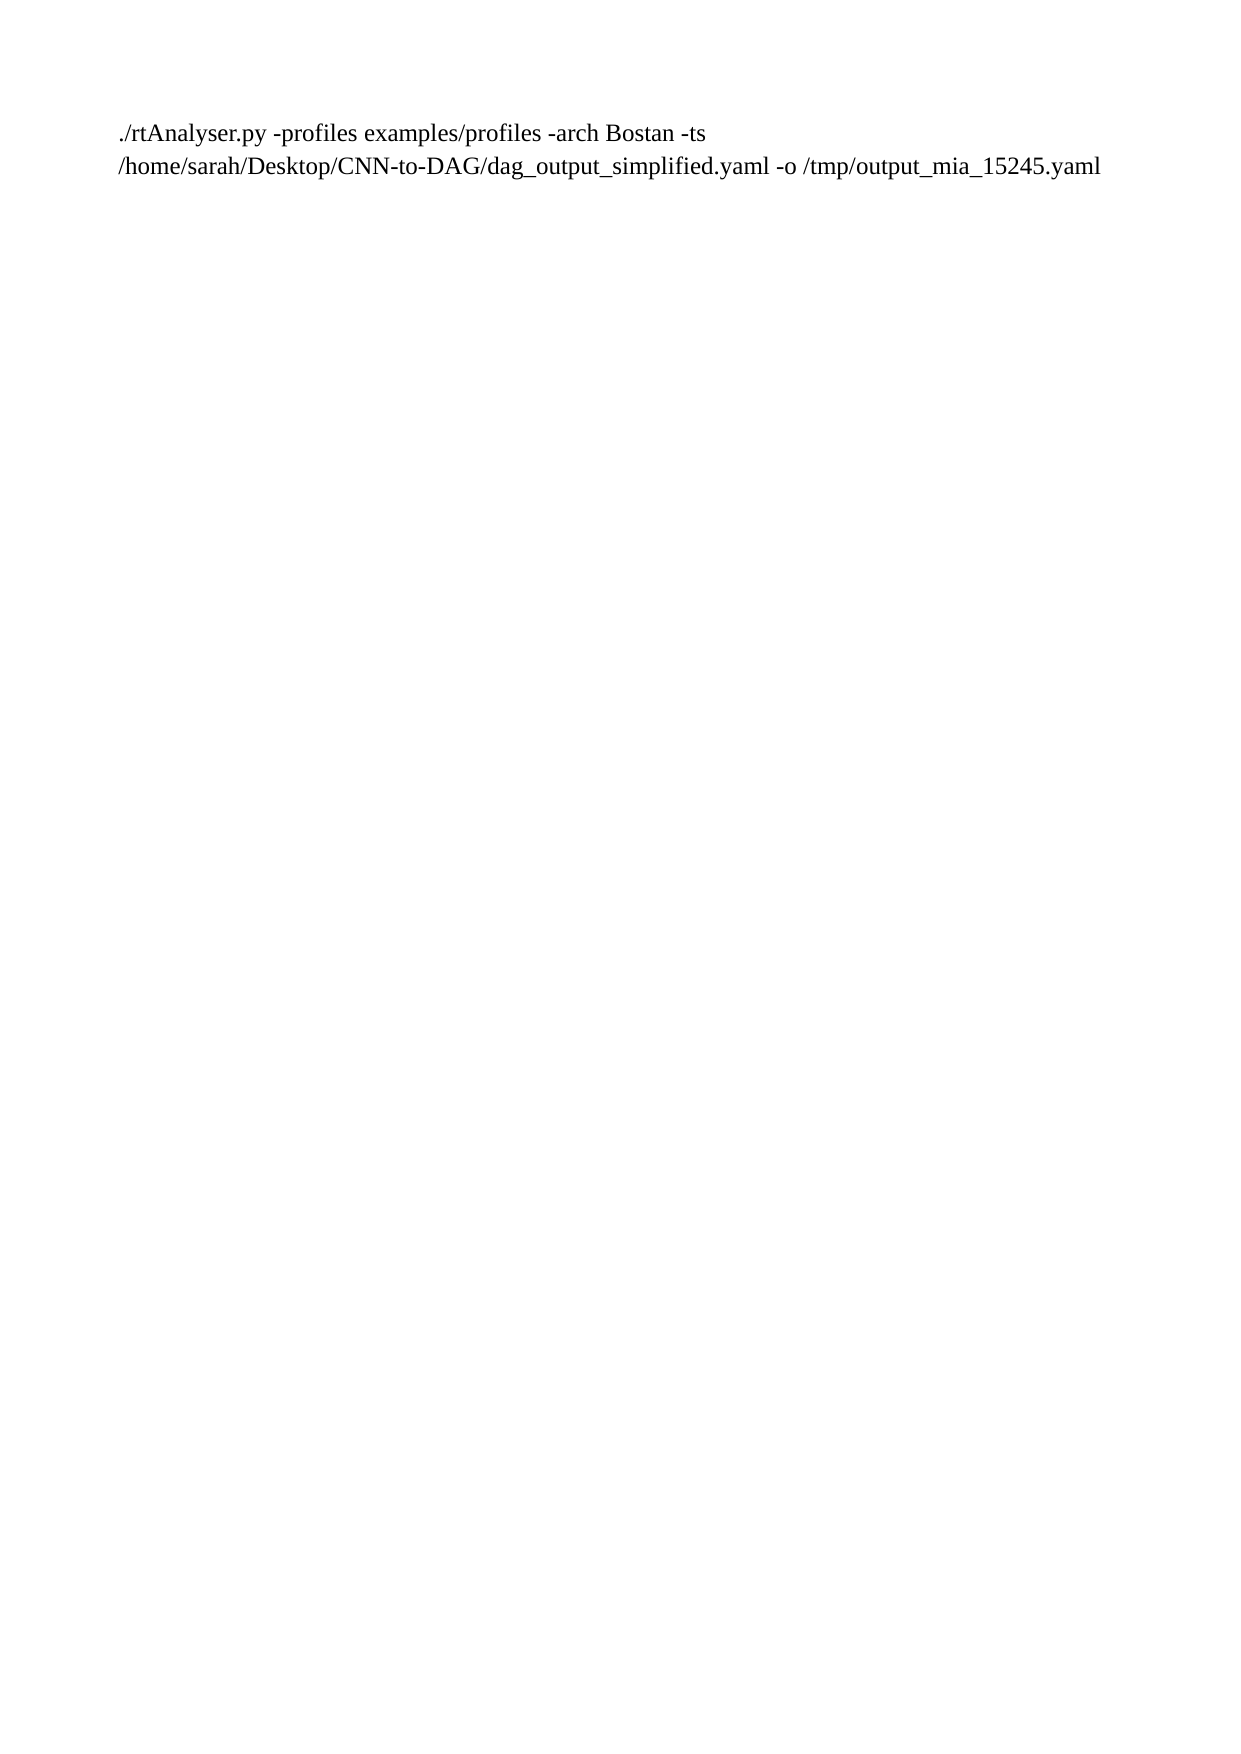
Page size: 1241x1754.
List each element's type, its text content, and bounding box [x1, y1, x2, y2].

text ./rtAnalyser.py -profiles examples/profiles -arch Bostan -ts /home/sarah/Desktop/CNN-to-DAG/dag_output_simplified.yaml -o /tmp/output_mia_15245.yaml [118, 118, 1122, 180]
